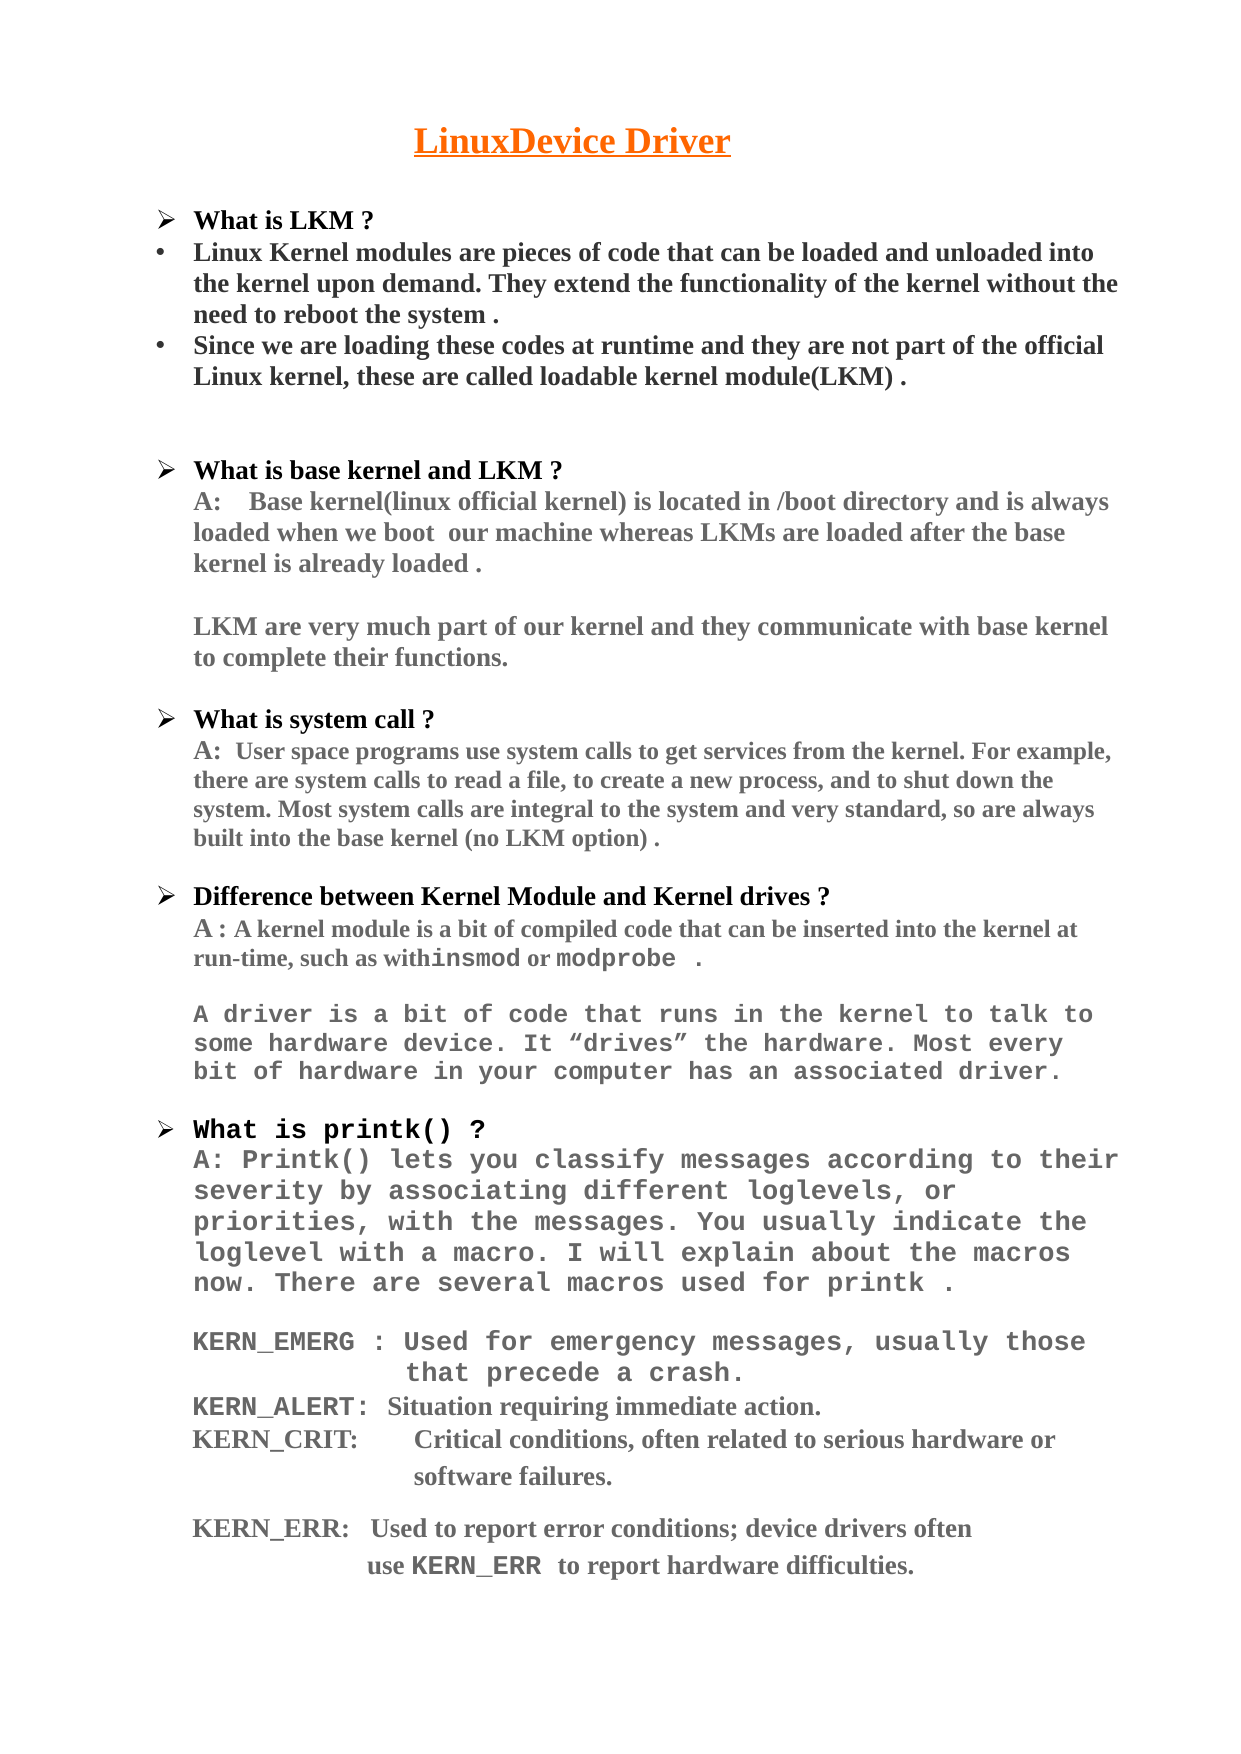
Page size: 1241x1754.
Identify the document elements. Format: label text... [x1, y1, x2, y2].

list What is base kernel and LKM ? [156, 454, 1122, 485]
list Difference between Kernel Module and Kernel drives ? [156, 881, 1122, 912]
list A driver is a bit of code that runs in the kernel to talk to some hardware device. It “drives” the hardware. Most every bit of hardware in your computer has an associated driver. [156, 1002, 1122, 1087]
list A: User space programs use system calls to get services from the kernel. For example, there are system calls to read a file, to create a new process, and to shut down the system. Most system calls are integral to the system and very standard, so are always built into the base kernel (no LKM option) . [156, 734, 1122, 852]
list What is system call ? [156, 703, 1122, 734]
text KERN_ERR: Used to report error conditions; device drivers often use KERN_ERR to report hardware difficulties. [118, 1512, 1122, 1583]
list A: Base kernel(linux official kernel) is located in /boot directory and is always loaded when we boot our machine whereas LKMs are loaded after the base kernel is already loaded . [156, 485, 1122, 578]
list What is LKM ? [156, 204, 1122, 236]
text LinuxDevice Driver [118, 118, 1122, 161]
list Since we are loading these codes at runtime and they are not part of the official Linux kernel, these are called loadable kernel module(LKM) . [156, 329, 1122, 392]
list What is printk() ? [156, 1115, 1122, 1146]
text KERN_CRIT: Critical conditions, often related to serious hardware or software failures. [118, 1423, 1122, 1491]
text KERN_ALERT: Situation requiring immediate action. [118, 1389, 1122, 1423]
list A: Printk() lets you classify messages according to their severity by associating different loglevels, or priorities, with the messages. You usually indicate the loglevel with a macro. I will explain about the macros now. There are several macros used for printk . [156, 1146, 1122, 1300]
list LKM are very much part of our kernel and they communicate with base kernel to complete their functions. [156, 610, 1122, 672]
list A : A kernel module is a bit of compiled code that can be inserted into the kernel at run-time, such as withinsmod or modprobe . [156, 912, 1122, 974]
list Linux Kernel modules are pieces of code that can be loaded and unloaded into the kernel upon demand. They extend the functionality of the kernel without the need to reboot the system . [156, 236, 1122, 329]
text KERN_EMERG : Used for emergency messages, usually those that precede a crash. [118, 1328, 1122, 1389]
